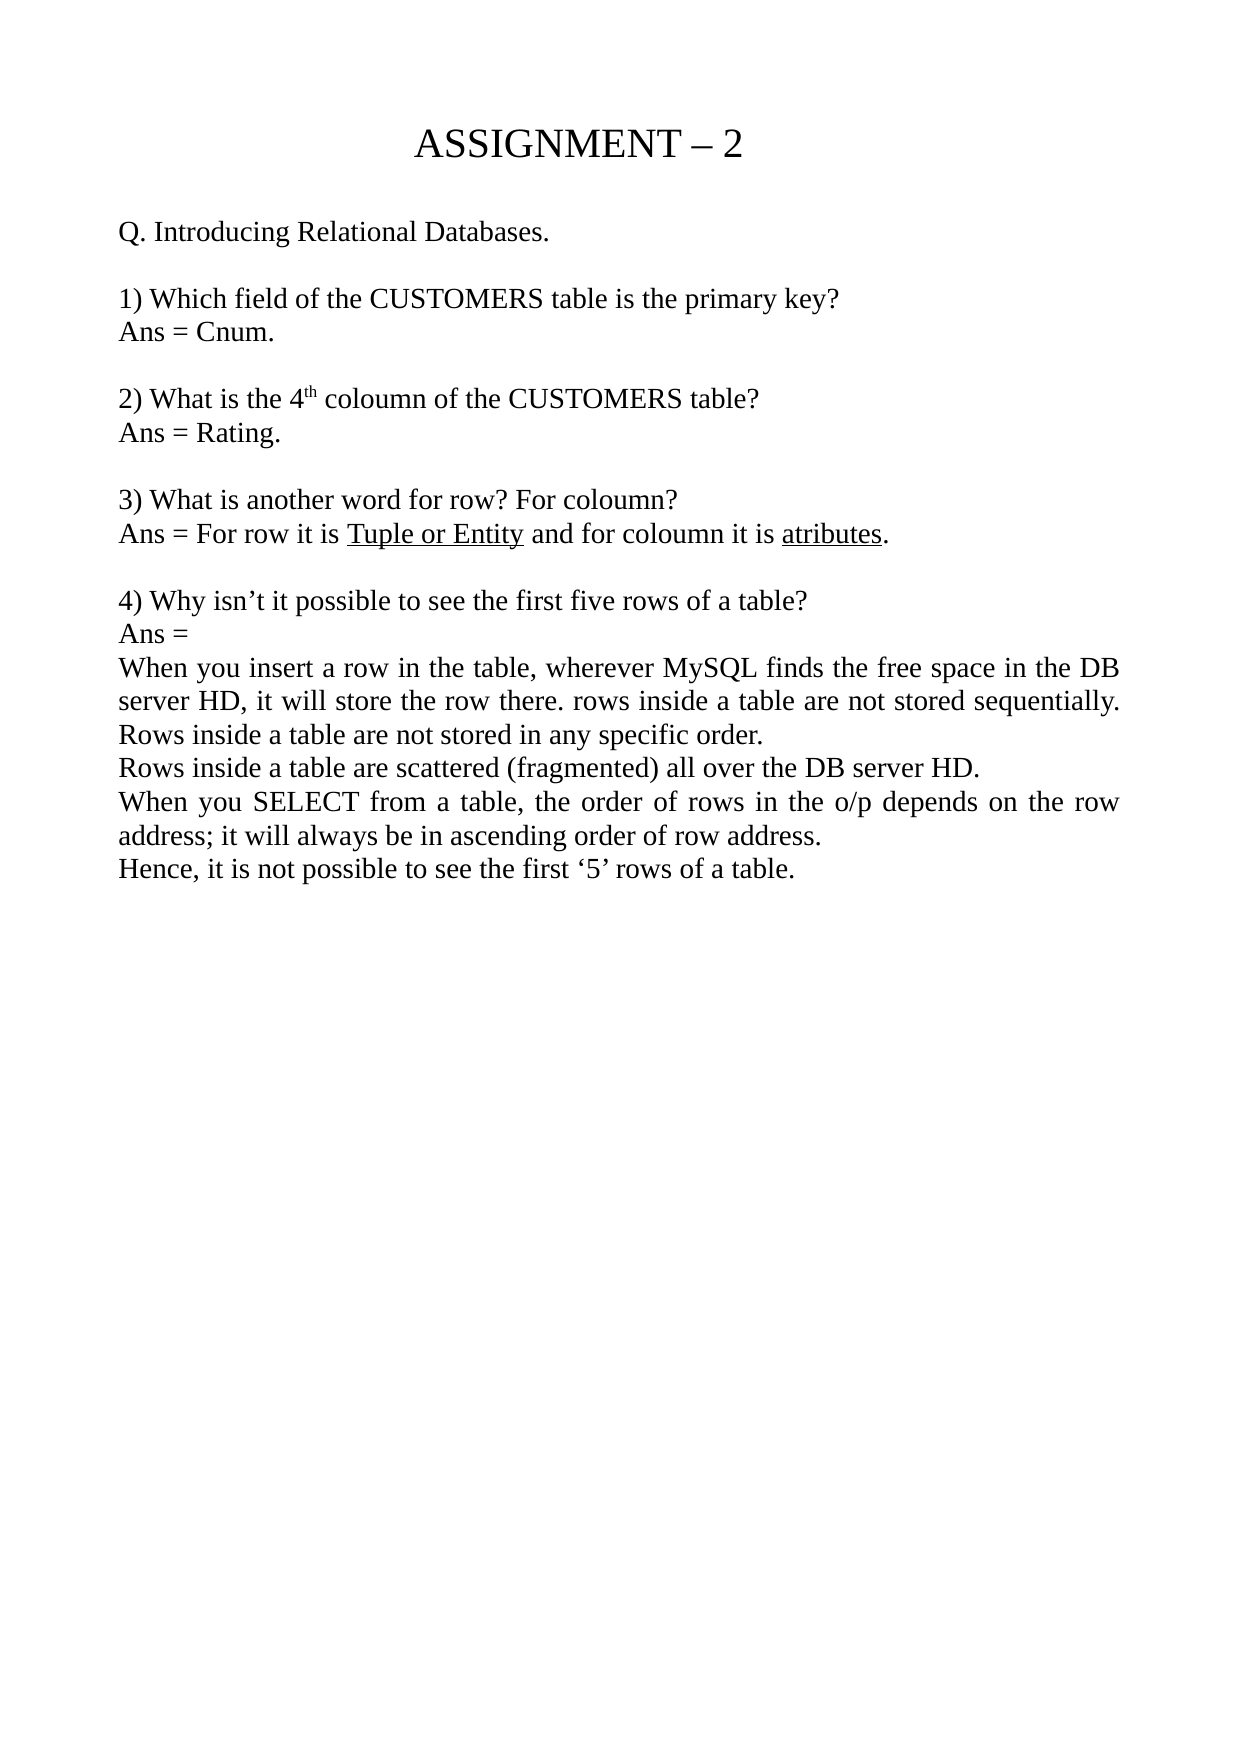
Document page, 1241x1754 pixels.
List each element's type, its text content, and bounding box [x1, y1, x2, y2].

text ASSIGNMENT – 2 [118, 118, 1122, 166]
text When you insert a row in the table, wherever MySQL finds the free space in the DB server HD, it will store the row there. rows inside a table are not stored sequentially. Rows inside a table are not stored in any specific order. [118, 650, 1122, 751]
text 2) What is the 4th coloumn of the CUSTOMERS table? [118, 382, 1122, 415]
text Ans = [118, 616, 1122, 650]
text 3) What is another word for row? For coloumn? [118, 482, 1122, 516]
text Q. Introducing Relational Databases. [118, 214, 1122, 247]
text Hence, it is not possible to see the first ‘5’ rows of a table. [118, 851, 1122, 885]
text Rows inside a table are scattered (fragmented) all over the DB server HD. [118, 751, 1122, 784]
text 1) Which field of the CUSTOMERS table is the primary key? [118, 281, 1122, 314]
text Ans = For row it is Tuple or Entity and for coloumn it is atributes. [118, 516, 1122, 549]
text Ans = Cnum. [118, 314, 1122, 348]
text When you SELECT from a table, the order of rows in the o/p depends on the row address; it will always be in ascending order of row address. [118, 784, 1122, 851]
text Ans = Rating. [118, 415, 1122, 449]
text 4) Why isn’t it possible to see the first five rows of a table? [118, 583, 1122, 616]
